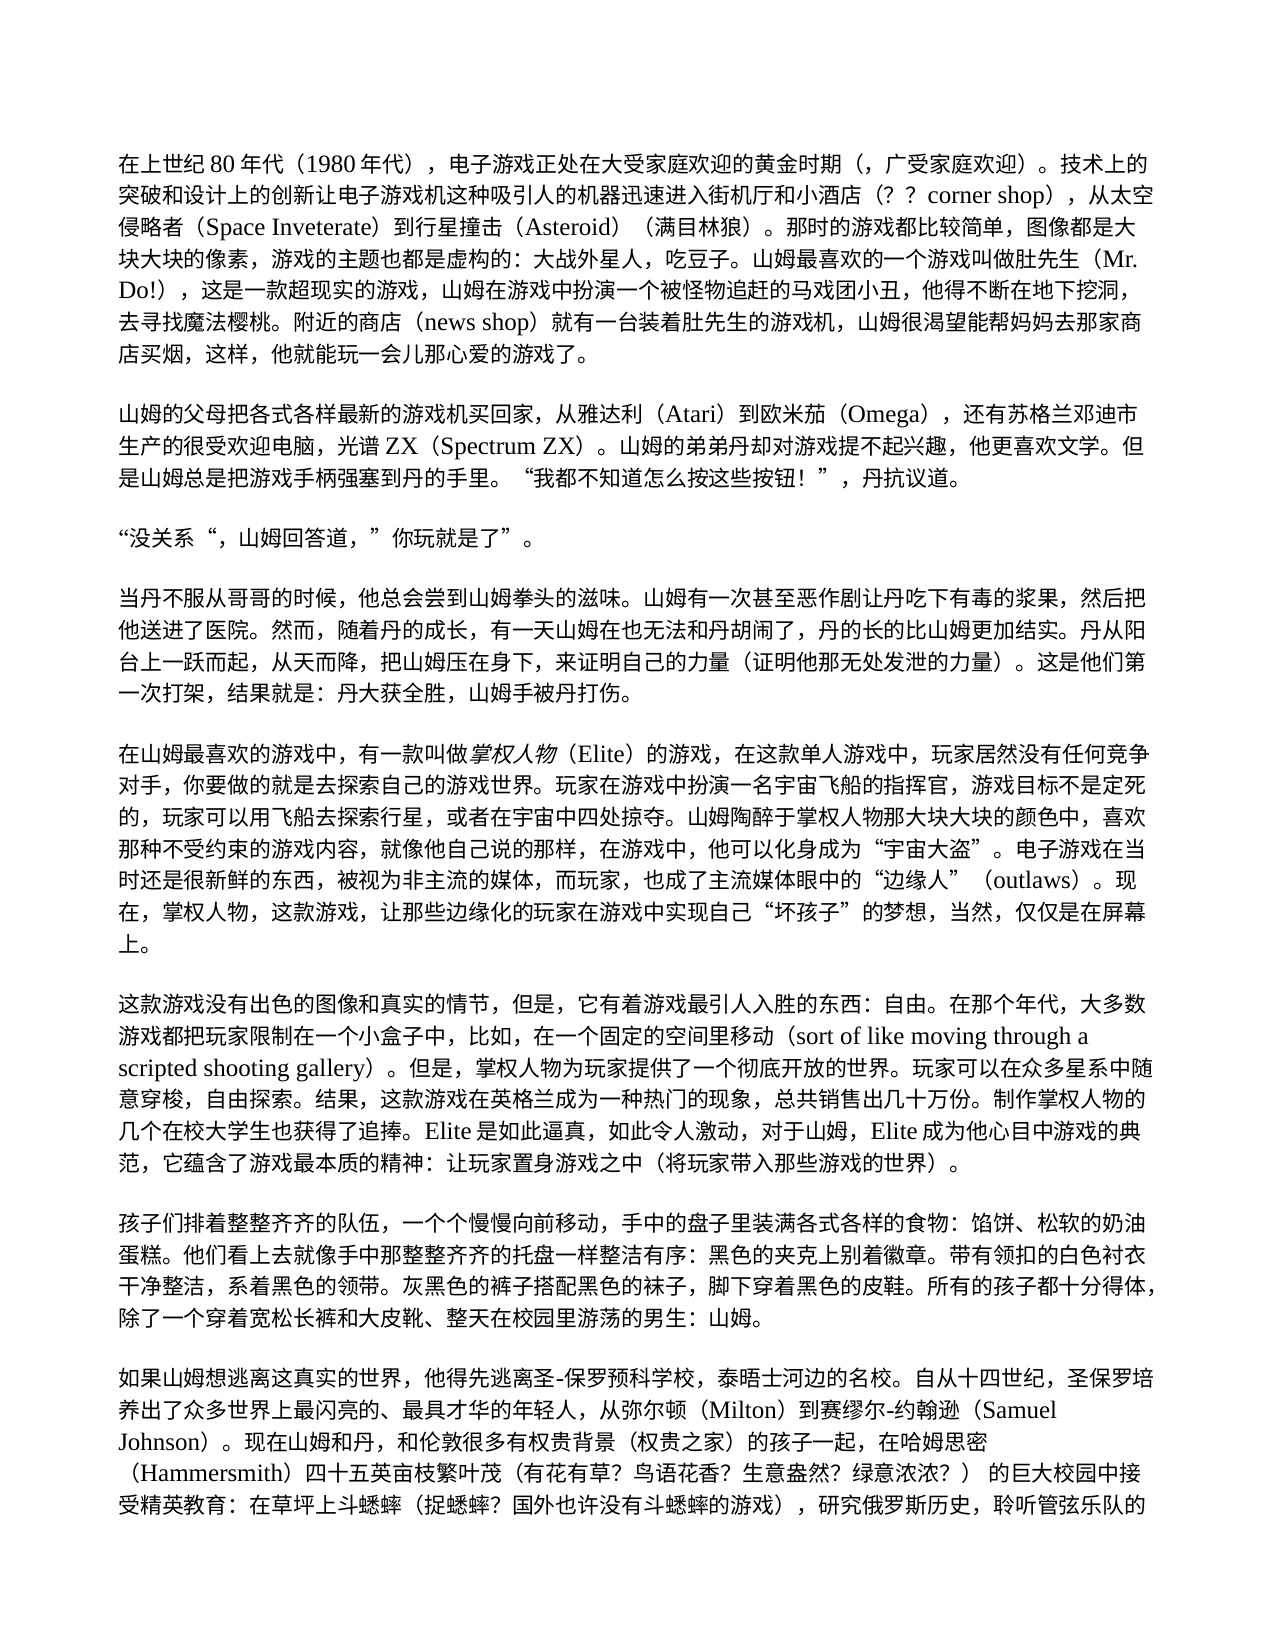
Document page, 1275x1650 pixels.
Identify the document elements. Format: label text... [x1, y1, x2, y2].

text 如果山姆想逃离这真实的世界，他得先逃离圣-保罗预科学校，泰晤士河边的名校。自从十四世纪，圣保罗培养出了众多世界上最闪亮的、最具才华的年轻人，从弥尔顿（Milton）到赛缪尔-约翰逊（Samuel Johnson）。现在山姆和丹，和伦敦很多有权贵背景（权贵之家）的孩子一起，在哈姆思密（Hammersmith）四十五英亩枝繁叶茂（有花有草？鸟语花香？生意盎然？绿意浓浓？） 的巨大校园中接受精英教育：在草坪上斗蟋蟀（捉蟋蟀？国外也许没有斗蟋蟀的游戏），研究俄罗斯历史，聆听管弦乐队的 [118, 1361, 1157, 1520]
text 在上世纪80年代（1980年代），电子游戏正处在大受家庭欢迎的黄金时期（，广受家庭欢迎）。技术上的突破和设计上的创新让电子游戏机这种吸引人的机器迅速进入街机厅和小酒店（？？corner shop），从太空侵略者（Space Inveterate）到行星撞击（Asteroid）（满目林狼）。那时的游戏都比较简单，图像都是大块大块的像素，游戏的主题也都是虚构的：大战外星人，吃豆子。山姆最喜欢的一个游戏叫做肚先生（Mr. Do!），这是一款超现实的游戏，山姆在游戏中扮演一个被怪物追赶的马戏团小丑，他得不断在地下挖洞，去寻找魔法樱桃。附近的商店（news shop）就有一台装着肚先生的游戏机，山姆很渴望能帮妈妈去那家商店买烟，这样，他就能玩一会儿那心爱的游戏了。 [118, 147, 1157, 368]
text 这款游戏没有出色的图像和真实的情节，但是，它有着游戏最引人入胜的东西：自由。在那个年代，大多数游戏都把玩家限制在一个小盒子中，比如，在一个固定的空间里移动（sort of like moving through a scripted shooting gallery）。但是，掌权人物为玩家提供了一个彻底开放的世界。玩家可以在众多星系中随意穿梭，自由探索。结果，这款游戏在英格兰成为一种热门的现象，总共销售出几十万份。制作掌权人物的几个在校大学生也获得了追捧。Elite是如此逼真，如此令人激动，对于山姆，Elite成为他心目中游戏的典范，它蕴含了游戏最本质的精神：让玩家置身游戏之中（将玩家带入那些游戏的世界）。 [118, 987, 1157, 1177]
text “没关系“，山姆回答道，”你玩就是了”。 [118, 521, 1157, 553]
text 山姆的父母把各式各样最新的游戏机买回家，从雅达利（Atari）到欧米茄（Omega），还有苏格兰邓迪市生产的很受欢迎电脑，光谱ZX（Spectrum ZX）。山姆的弟弟丹却对游戏提不起兴趣，他更喜欢文学。但是山姆总是把游戏手柄强塞到丹的手里。“我都不知道怎么按这些按钮！”，丹抗议道。 [118, 397, 1157, 492]
text 当丹不服从哥哥的时候，他总会尝到山姆拳头的滋味。山姆有一次甚至恶作剧让丹吃下有毒的浆果，然后把他送进了医院。然而，随着丹的成长，有一天山姆在也无法和丹胡闹了，丹的长的比山姆更加结实。丹从阳台上一跃而起，从天而降，把山姆压在身下，来证明自己的力量（证明他那无处发泄的力量）。这是他们第一次打架，结果就是：丹大获全胜，山姆手被丹打伤。 [118, 581, 1157, 708]
text 孩子们排着整整齐齐的队伍，一个个慢慢向前移动，手中的盘子里装满各式各样的食物：馅饼、松软的奶油蛋糕。他们看上去就像手中那整整齐齐的托盘一样整洁有序：黑色的夹克上别着徽章。带有领扣的白色衬衣干净整洁，系着黑色的领带。灰黑色的裤子搭配黑色的袜子，脚下穿着黑色的皮鞋。所有的孩子都十分得体，除了一个穿着宽松长裤和大皮靴、整天在校园里游荡的男生：山姆。 [118, 1206, 1157, 1333]
text 在山姆最喜欢的游戏中，有一款叫做掌权人物（Elite）的游戏，在这款单人游戏中，玩家居然没有任何竞争对手，你要做的就是去探索自己的游戏世界。玩家在游戏中扮演一名宇宙飞船的指挥官，游戏目标不是定死的，玩家可以用飞船去探索行星，或者在宇宙中四处掠夺。山姆陶醉于掌权人物那大块大块的颜色中，喜欢那种不受约束的游戏内容，就像他自己说的那样，在游戏中，他可以化身成为“宇宙大盗”。电子游戏在当时还是很新鲜的东西，被视为非主流的媒体，而玩家，也成了主流媒体眼中的“边缘人”（outlaws）。现在，掌权人物，这款游戏，让那些边缘化的玩家在游戏中实现自己“坏孩子”的梦想，当然，仅仅是在屏幕上。 [118, 737, 1157, 958]
